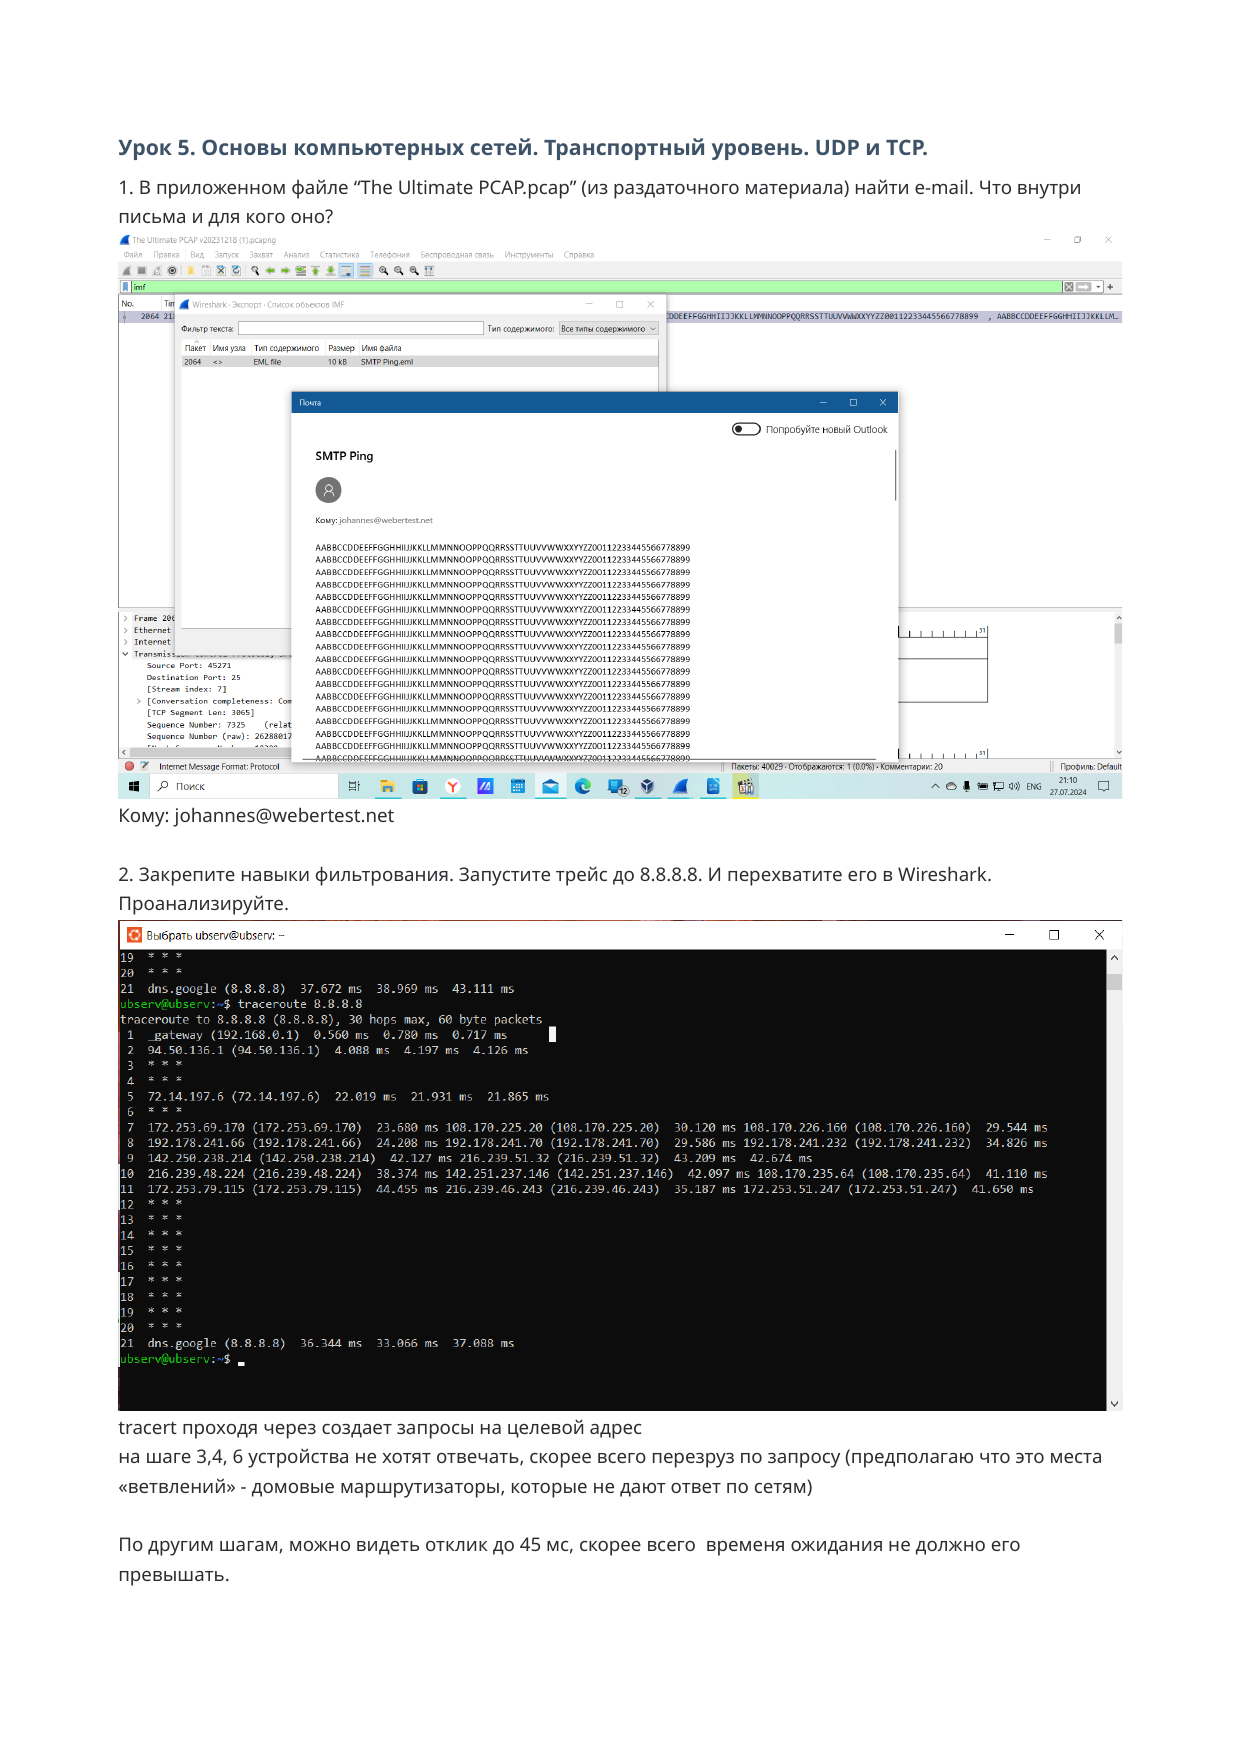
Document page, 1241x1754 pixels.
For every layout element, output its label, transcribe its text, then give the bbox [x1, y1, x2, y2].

text tracert проходя через создает запросы на целевой адрес [118, 1414, 1122, 1440]
text Кому: johannes@webertest.net [118, 803, 1122, 828]
text По другим шагам, можно видеть отклик до 45 мс, скорее всего временя ожидания не должно его превышать. [118, 1532, 1122, 1586]
picture [118, 920, 1123, 1411]
text 2. Закрепите навыки фильтрования. Запустите трейс до 8.8.8.8. И перехватите его в Wireshark. Проанализируйте. [118, 861, 1122, 920]
subtitle Урок 5. Основы компьютерных сетей. Транспортный уровень. UDP и TCP. [118, 133, 1122, 162]
text на шаге 3,4, 6 устройства не хотят отвечать, скорее всего перезруз по запросу (предполагаю что это места «ветвлений» - домовые маршрутизаторы, которые не дают ответ по сетям) [118, 1444, 1122, 1499]
picture [118, 232, 1123, 799]
text 1. В приложенном файле “The Ultimate PCAP.pcap” (из раздаточного материала) найти e-mail. Что внутри письма и для кого оно? [118, 174, 1122, 232]
